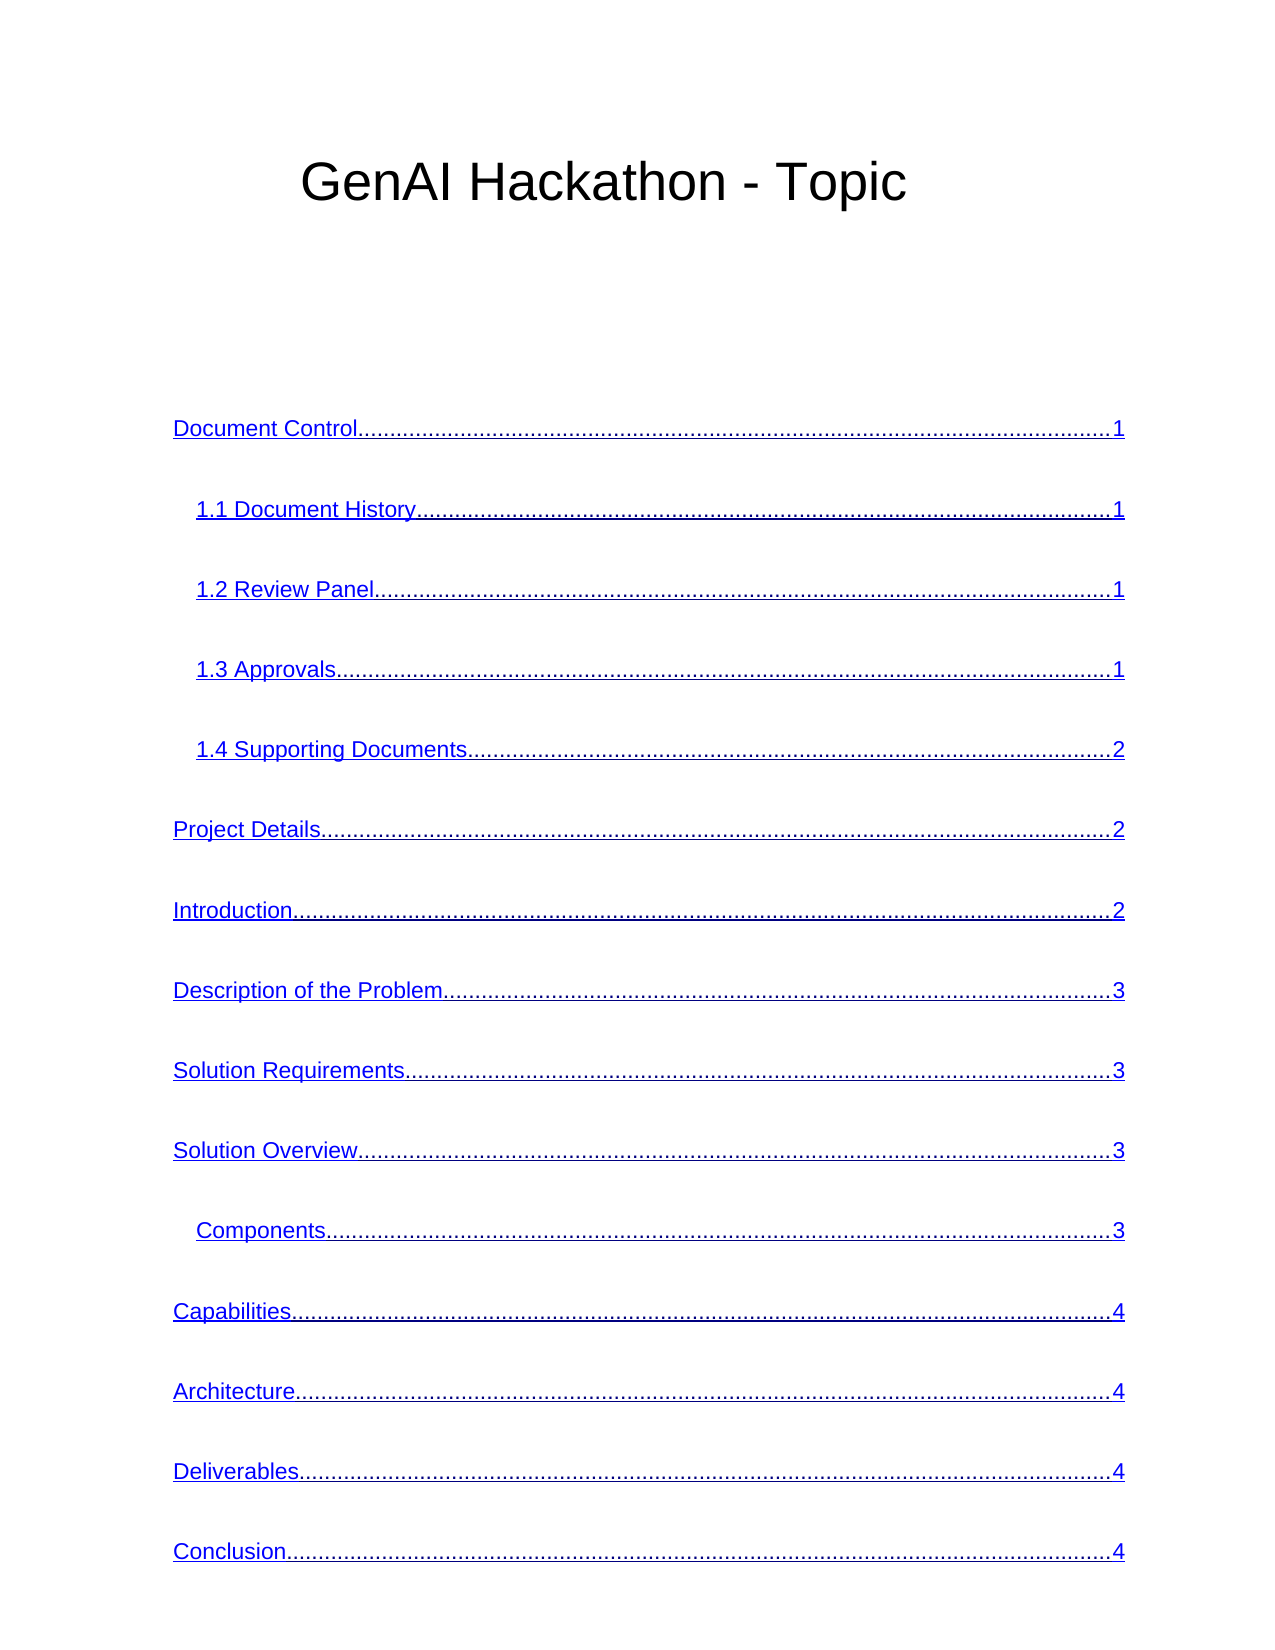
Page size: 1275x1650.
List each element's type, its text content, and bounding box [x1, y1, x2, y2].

text Conclusion 4 [173, 1538, 1125, 1561]
text 1.3 Approvals 1 [196, 656, 1125, 679]
text 1.1 Document History 1 [196, 496, 1125, 518]
text Document Control 1 [173, 415, 1125, 438]
text Solution Requirements 3 [173, 1057, 1125, 1080]
text Solution Overview 3 [173, 1137, 1125, 1160]
text Introduction 2 [173, 897, 1125, 919]
text Project Details 2 [173, 816, 1125, 839]
text 1.4 Supporting Documents 2 [196, 736, 1125, 759]
text Description of the Problem 3 [173, 977, 1125, 1000]
text Components 3 [196, 1217, 1125, 1240]
text Capabilities 4 [173, 1298, 1125, 1320]
text Deliverables 4 [173, 1458, 1125, 1481]
title GenAI Hackathon - Topic [225, 150, 1125, 212]
text 1.2 Review Panel 1 [196, 576, 1125, 599]
text Architecture 4 [173, 1378, 1125, 1401]
